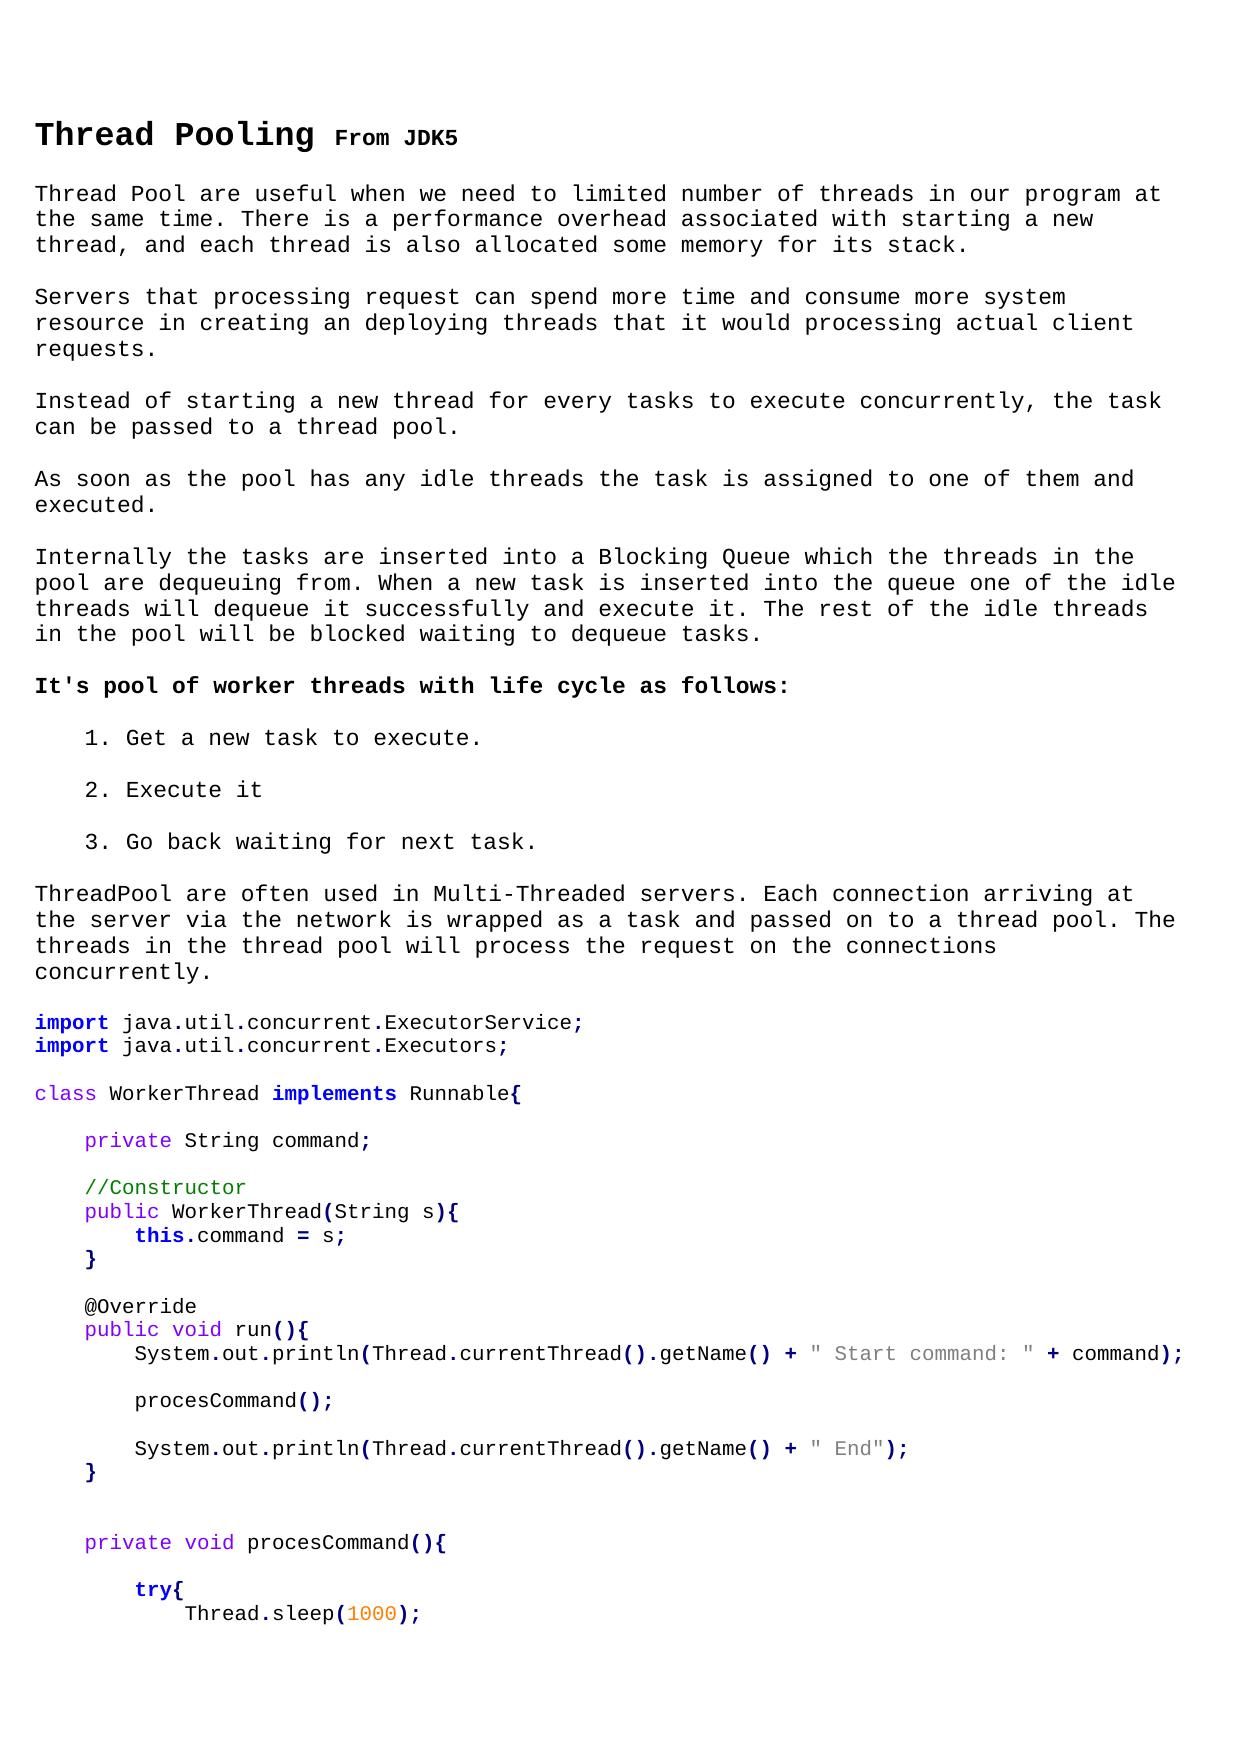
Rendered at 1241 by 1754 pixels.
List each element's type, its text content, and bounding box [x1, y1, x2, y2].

text try{ [34, 1579, 1187, 1603]
text ThreadPool are often used in Multi-Threaded servers. Each connection arriving at the server via the network is wrapped as a task and passed on to a thread pool. The threads in the thread pool will process the request on the connections concurrently. [34, 882, 1187, 986]
text procesCommand(); [34, 1390, 1187, 1414]
text this.command = s; [34, 1225, 1187, 1248]
text //Constructor [34, 1177, 1187, 1201]
text Servers that processing request can spend more time and consume more system resource in creating an deploying threads that it would processing actual client requests. [34, 286, 1187, 363]
text @Override [34, 1296, 1187, 1319]
text It's pool of worker threads with life cycle as follows: [34, 675, 1187, 701]
text import java.util.concurrent.ExecutorService; [34, 1012, 1187, 1036]
text } [34, 1461, 1187, 1485]
text System.out.println(Thread.currentThread().getName() + " Start command: " + command); [34, 1343, 1187, 1367]
text 1. Get a new task to execute. [34, 727, 1187, 752]
text import java.util.concurrent.Executors; [34, 1036, 1187, 1059]
text private void procesCommand(){ [34, 1532, 1187, 1556]
text 2. Execute it [34, 778, 1187, 804]
text System.out.println(Thread.currentThread().getName() + " End"); [34, 1437, 1187, 1461]
text public WorkerThread(String s){ [34, 1201, 1187, 1225]
text Thread.sleep(1000); [34, 1603, 1187, 1627]
text } [34, 1248, 1187, 1272]
text As soon as the pool has any idle threads the task is assigned to one of them and executed. [34, 467, 1187, 519]
text class WorkerThread implements Runnable{ [34, 1083, 1187, 1106]
text public void run(){ [34, 1319, 1187, 1343]
text Internally the tasks are inserted into a Blocking Queue which the threads in the pool are dequeuing from. When a new task is inserted into the queue one of the idle threads will dequeue it successfully and execute it. The rest of the idle threads in the pool will be blocked waiting to dequeue tasks. [34, 545, 1187, 649]
text Thread Pooling From JDK5 [34, 118, 1187, 156]
text private String command; [34, 1130, 1187, 1154]
text 3. Go back waiting for next task. [34, 830, 1187, 856]
text Thread Pool are useful when we need to limited number of threads in our program at the same time. There is a performance overhead associated with starting a new thread, and each thread is also allocated some memory for its stack. [34, 182, 1187, 260]
text Instead of starting a new thread for every tasks to execute concurrently, the task can be passed to a thread pool. [34, 389, 1187, 441]
